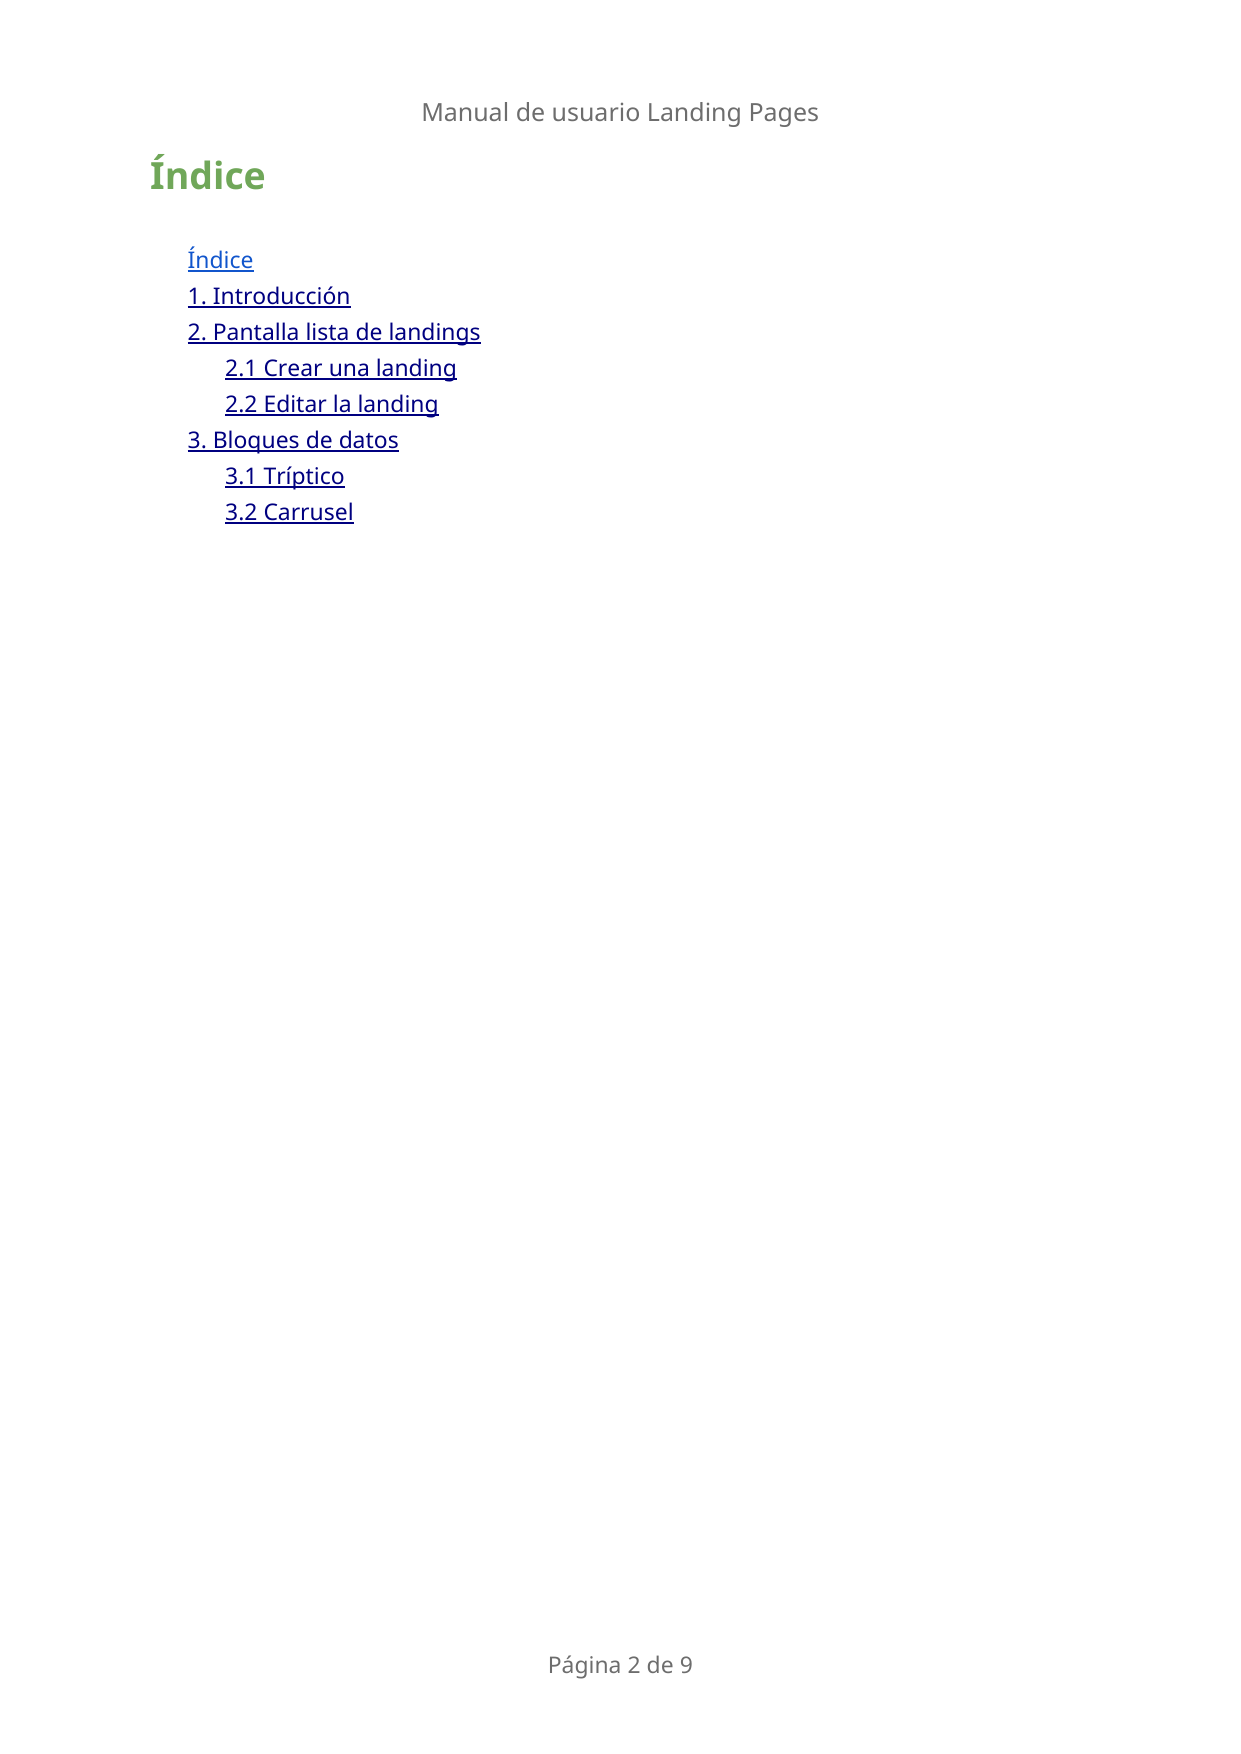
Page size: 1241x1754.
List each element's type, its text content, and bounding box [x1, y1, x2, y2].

text 3.1 Tríptico [225, 460, 1090, 491]
text 2. Pantalla lista de landings [187, 316, 1090, 347]
text 3.2 Carrusel [225, 496, 1090, 527]
text 2.1 Crear una landing [225, 352, 1090, 383]
text 2.2 Editar la landing [225, 388, 1090, 419]
subtitle Índice [150, 149, 1090, 201]
text 1. Introducción [187, 280, 1090, 311]
text 3. Bloques de datos [187, 424, 1090, 455]
text Índice [187, 244, 1090, 275]
